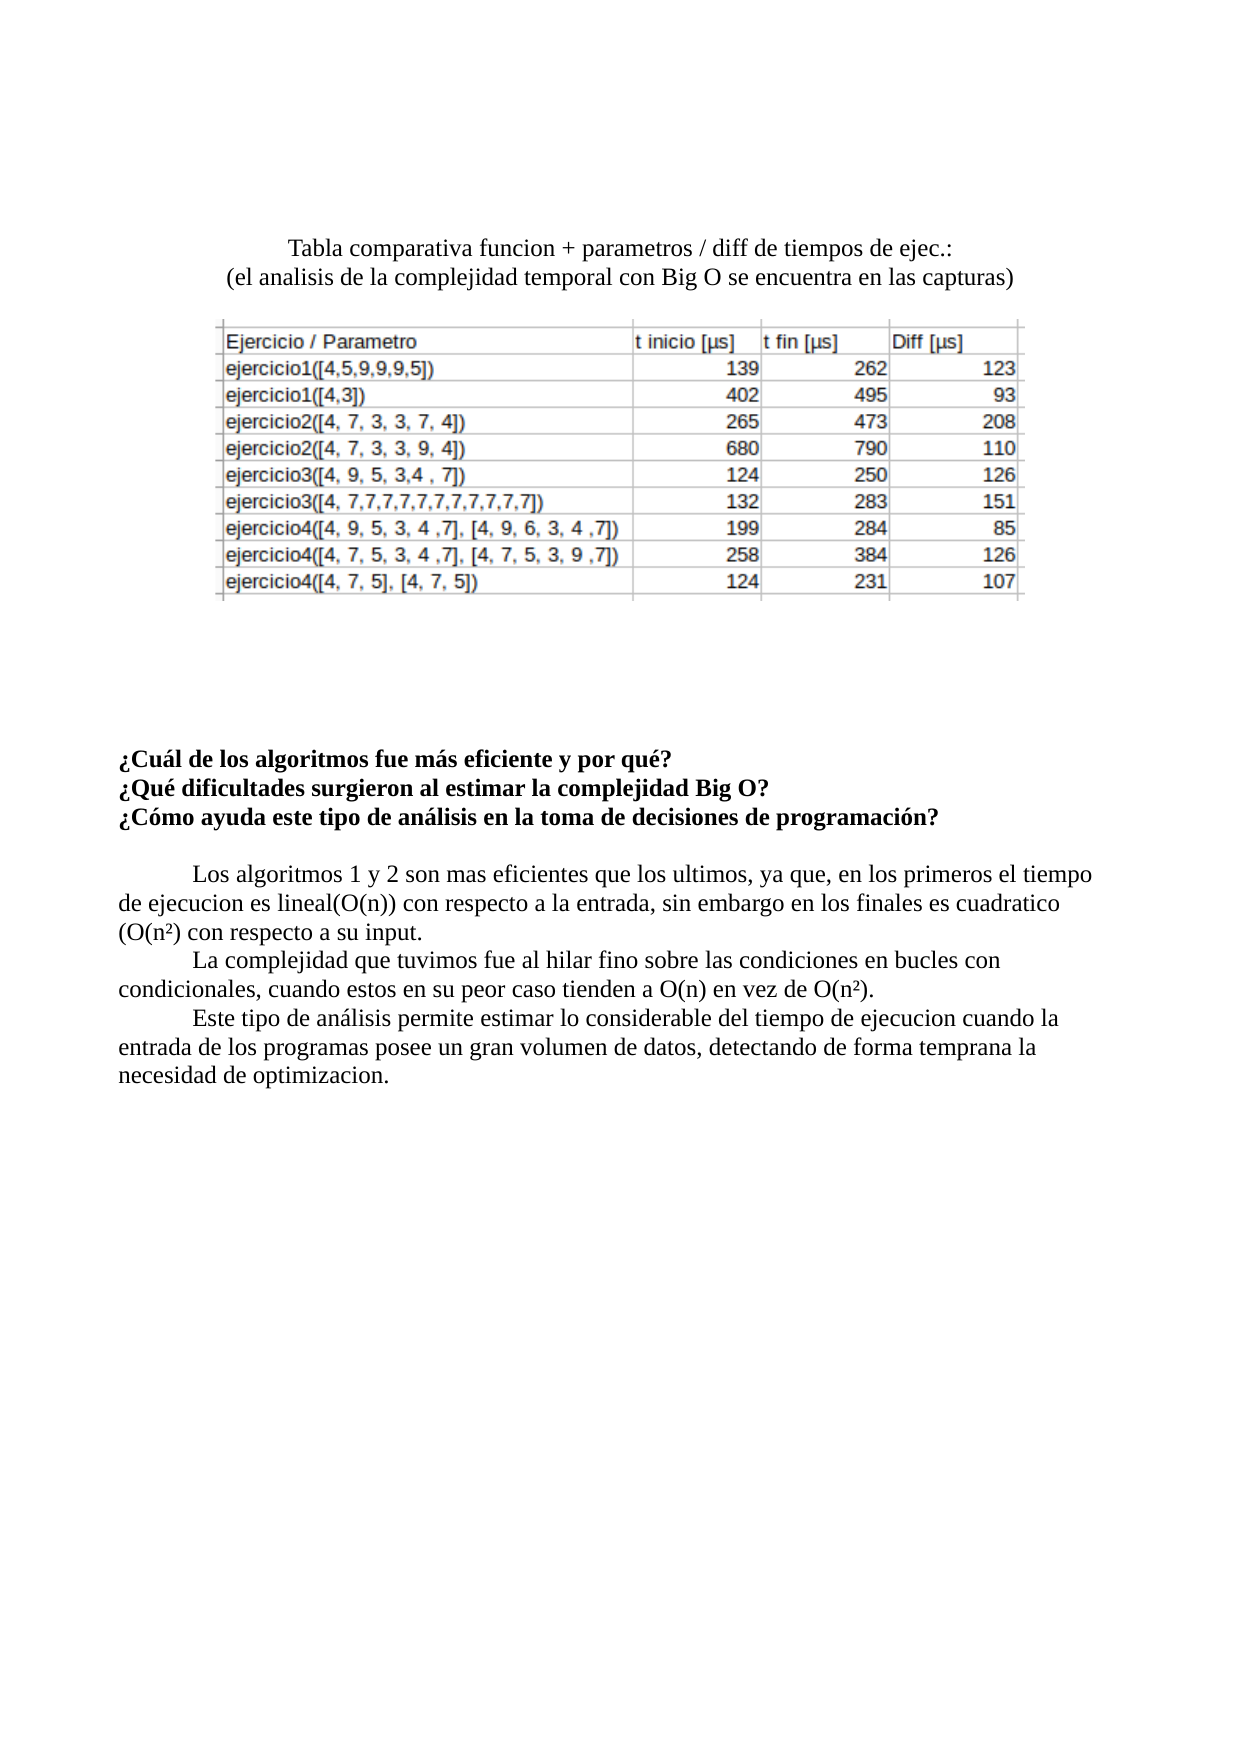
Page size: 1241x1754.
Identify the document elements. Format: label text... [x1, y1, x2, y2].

text (el analisis de la complejidad temporal con Big O se encuentra en las capturas) [118, 262, 1122, 291]
text La complejidad que tuvimos fue al hilar fino sobre las condiciones en bucles con condicionales, cuando estos en su peor caso tienden a O(n) en vez de O(n²). [118, 946, 1122, 1003]
text Tabla comparativa funcion + parametros / diff de tiempos de ejec.: [118, 233, 1122, 262]
text ¿Cuál de los algoritmos fue más eficiente y por qué? [118, 744, 1122, 773]
text Este tipo de análisis permite estimar lo considerable del tiempo de ejecucion cuando la entrada de los programas posee un gran volumen de datos, detectando de forma temprana la necesidad de optimizacion. [118, 1003, 1122, 1089]
text Los algoritmos 1 y 2 son mas eficientes que los ultimos, ya que, en los primeros el tiempo de ejecucion es lineal(O(n)) con respecto a la entrada, sin embargo en los finales es cuadratico (O(n²) con respecto a su input. [118, 859, 1122, 946]
text ¿Cómo ayuda este tipo de análisis en la toma de decisiones de programación? [118, 802, 1122, 831]
picture [215, 319, 1025, 601]
text ¿Qué dificultades surgieron al estimar la complejidad Big O? [118, 773, 1122, 802]
